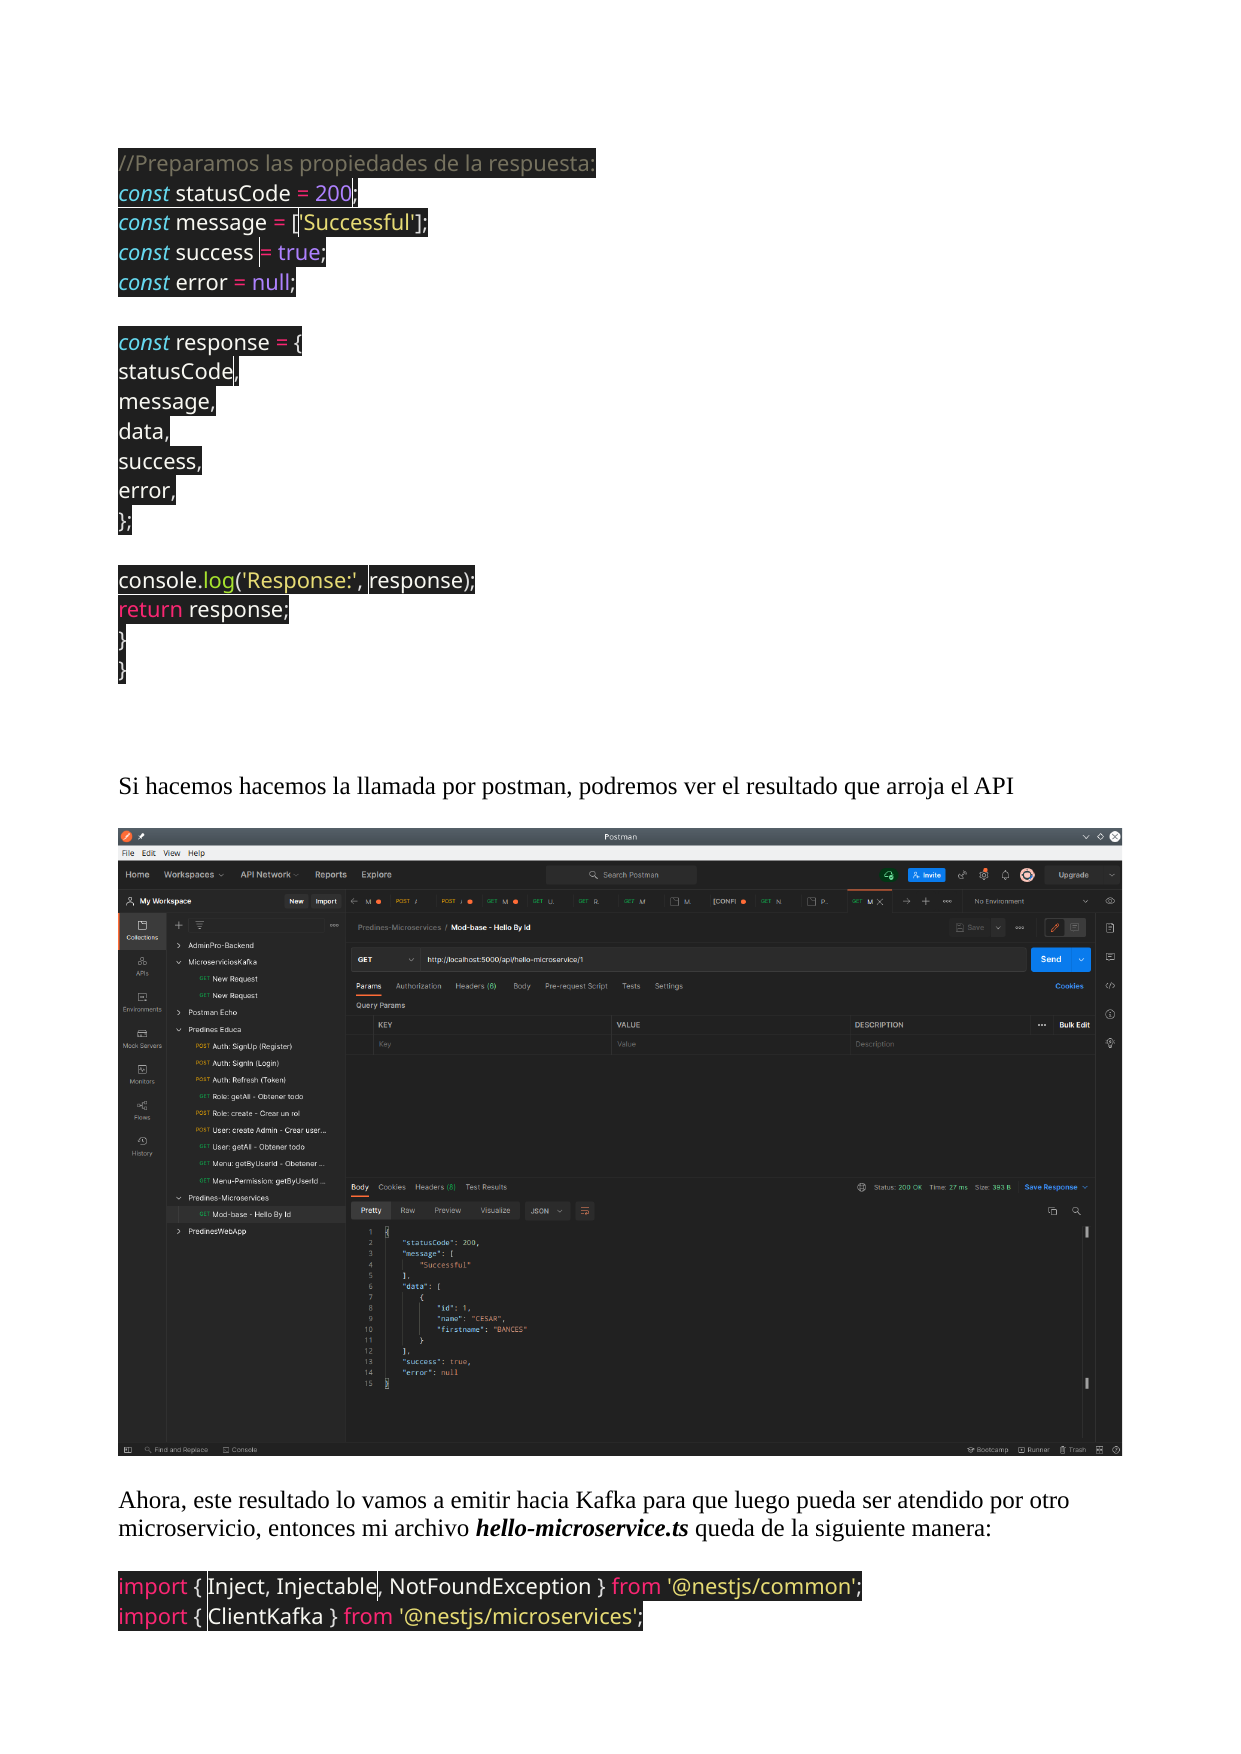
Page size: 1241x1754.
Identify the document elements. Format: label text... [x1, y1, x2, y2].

text statusCode, [118, 356, 1122, 386]
text console.log('Response:', response); [118, 565, 1122, 594]
text import { Inject, Injectable, NotFoundException } from '@nestjs/common'; [118, 1571, 1122, 1601]
text data, [118, 416, 1122, 446]
text success, [118, 446, 1122, 475]
text error, [118, 475, 1122, 505]
picture [118, 828, 1123, 1456]
text const statusCode = 200; [118, 178, 1122, 207]
text Ahora, este resultado lo vamos a emitir hacia Kafka para que luego pueda ser atendido por otro microservicio, entonces mi archivo hello-microservice.ts queda de la siguiente manera: [118, 1485, 1122, 1542]
text }; [118, 505, 1122, 535]
text import { ClientKafka } from '@nestjs/microservices'; [118, 1601, 1122, 1631]
text Si hacemos hacemos la llamada por postman, podremos ver el resultado que arroja el API [118, 771, 1122, 800]
text message, [118, 386, 1122, 416]
text } [118, 624, 1122, 654]
text const success = true; [118, 237, 1122, 267]
text } [118, 654, 1122, 684]
text return response; [118, 594, 1122, 624]
text const response = { [118, 326, 1122, 356]
text const message = ['Successful']; [118, 207, 1122, 237]
text const error = null; [118, 267, 1122, 297]
text //Preparamos las propiedades de la respuesta: [118, 148, 1122, 178]
